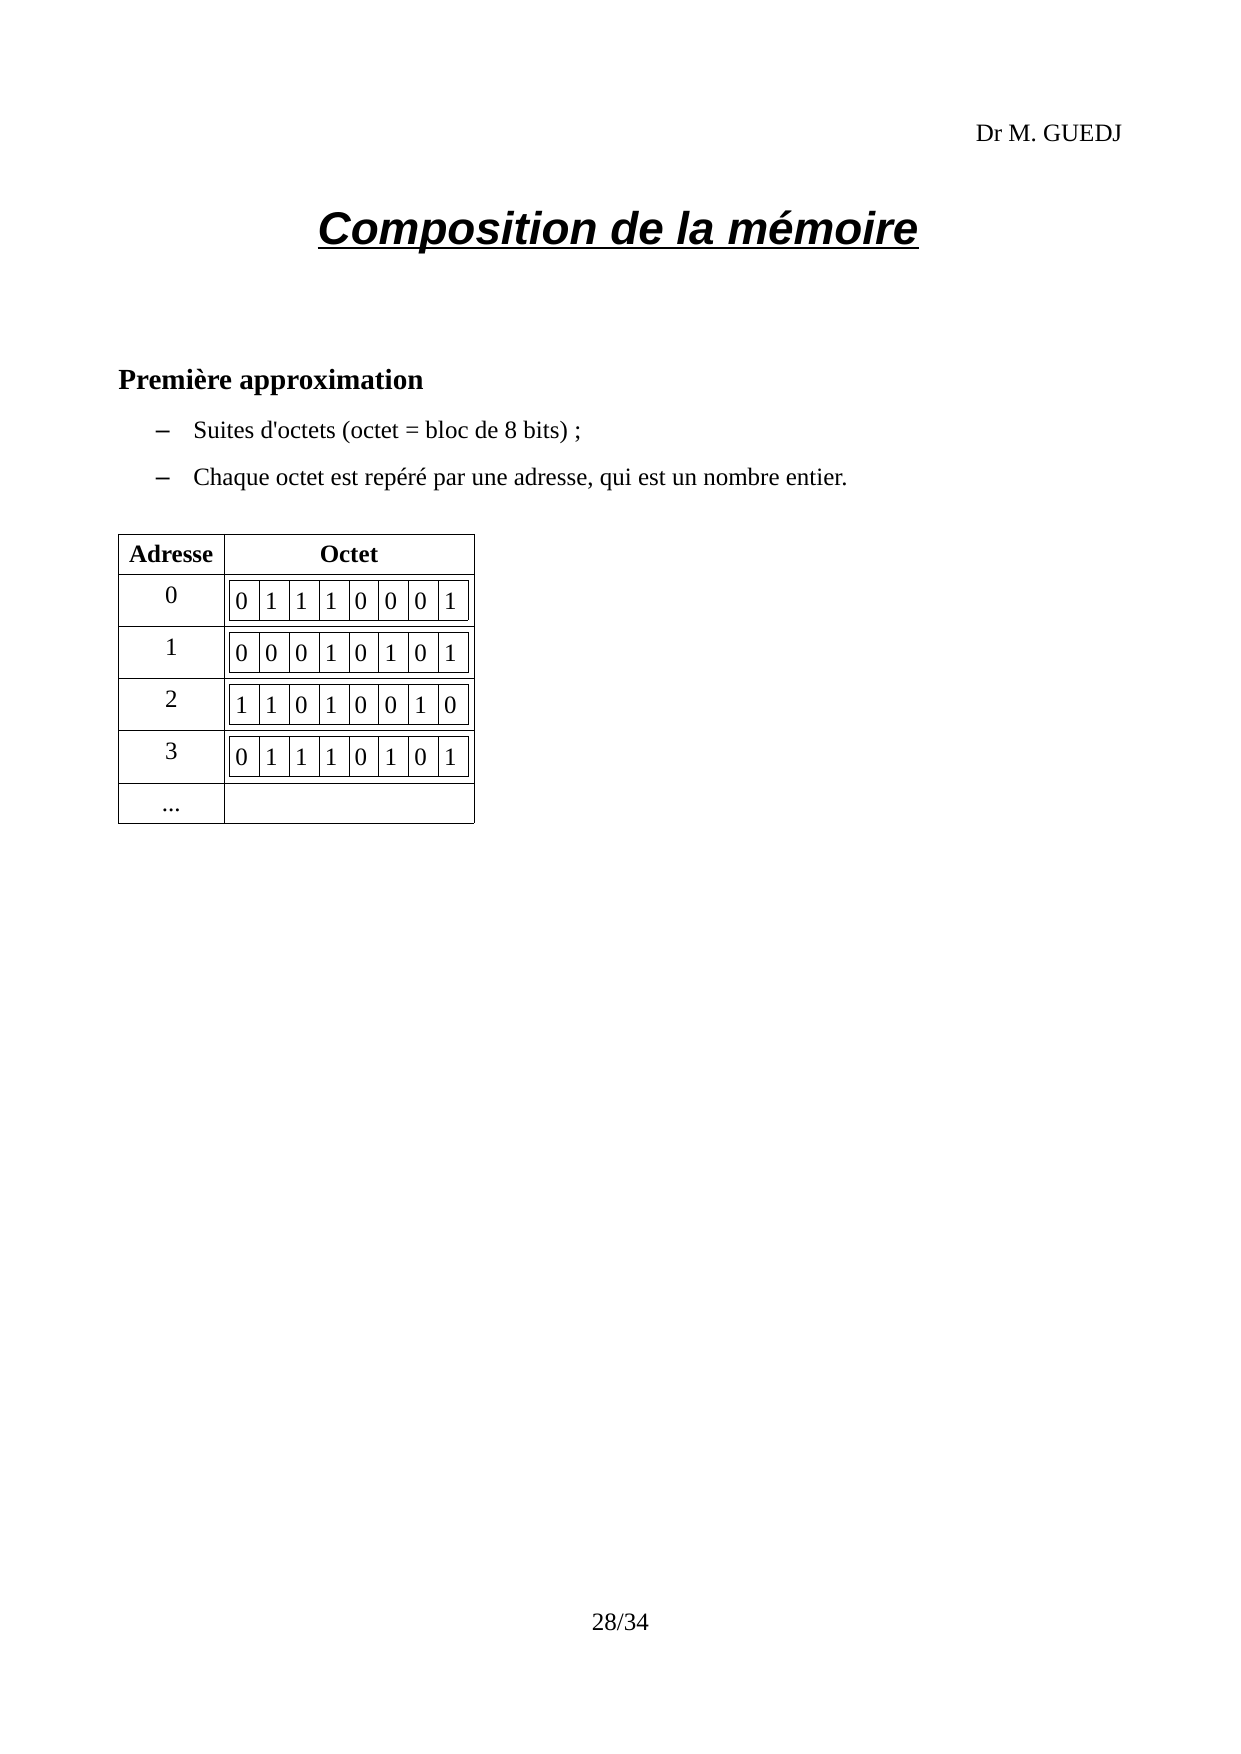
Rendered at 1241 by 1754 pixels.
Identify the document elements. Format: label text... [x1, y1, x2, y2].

table_header 0 [230, 581, 259, 620]
table_header 1 [379, 633, 408, 672]
table_cell [225, 575, 474, 626]
table_header 1 [290, 737, 319, 776]
table_header 0 [350, 581, 378, 620]
table_cell ... [119, 784, 224, 823]
table_cell 2 [119, 679, 224, 730]
table_header 1 [230, 685, 259, 724]
table_header 1 [320, 685, 349, 724]
list Suites d'octets (octet = bloc de 8 bits) ; [156, 415, 1122, 444]
table_header 1 [260, 737, 289, 776]
table_header 0 [409, 581, 438, 620]
table_cell 0 [119, 575, 224, 626]
table_header 0 [350, 633, 378, 672]
table_header 1 [409, 685, 438, 724]
table_header 0 [350, 685, 378, 724]
table_header 0 [350, 737, 378, 776]
table_header 0 [409, 633, 438, 672]
table_cell [225, 784, 474, 823]
table_header 0 [379, 581, 408, 620]
table_header 0 [290, 685, 319, 724]
table_header 1 [439, 633, 468, 672]
table_cell [225, 627, 474, 678]
table_header 1 [260, 685, 289, 724]
table_header 0 [439, 685, 468, 724]
table_cell 1 [119, 627, 224, 678]
table_cell [225, 679, 474, 730]
table_header 1 [320, 581, 349, 620]
table_header 1 [439, 581, 468, 620]
table_header 0 [379, 685, 408, 724]
subtitle Composition de la mémoire [118, 201, 1122, 254]
table_header 1 [320, 737, 349, 776]
table_header 0 [290, 633, 319, 672]
table_header 1 [320, 633, 349, 672]
table_header 0 [230, 633, 259, 672]
table_header 0 [230, 737, 259, 776]
table_header Adresse [119, 535, 224, 574]
table_header 0 [409, 737, 438, 776]
table_header Octet [225, 535, 474, 574]
table_cell 3 [119, 731, 224, 782]
list Chaque octet est repéré par une adresse, qui est un nombre entier. [156, 462, 1122, 491]
table_header 0 [260, 633, 289, 672]
table_header 1 [439, 737, 468, 776]
text Première approximation [118, 362, 1122, 395]
table_header 1 [379, 737, 408, 776]
table_cell [225, 731, 474, 782]
table_header 1 [290, 581, 319, 620]
table_header 1 [260, 581, 289, 620]
